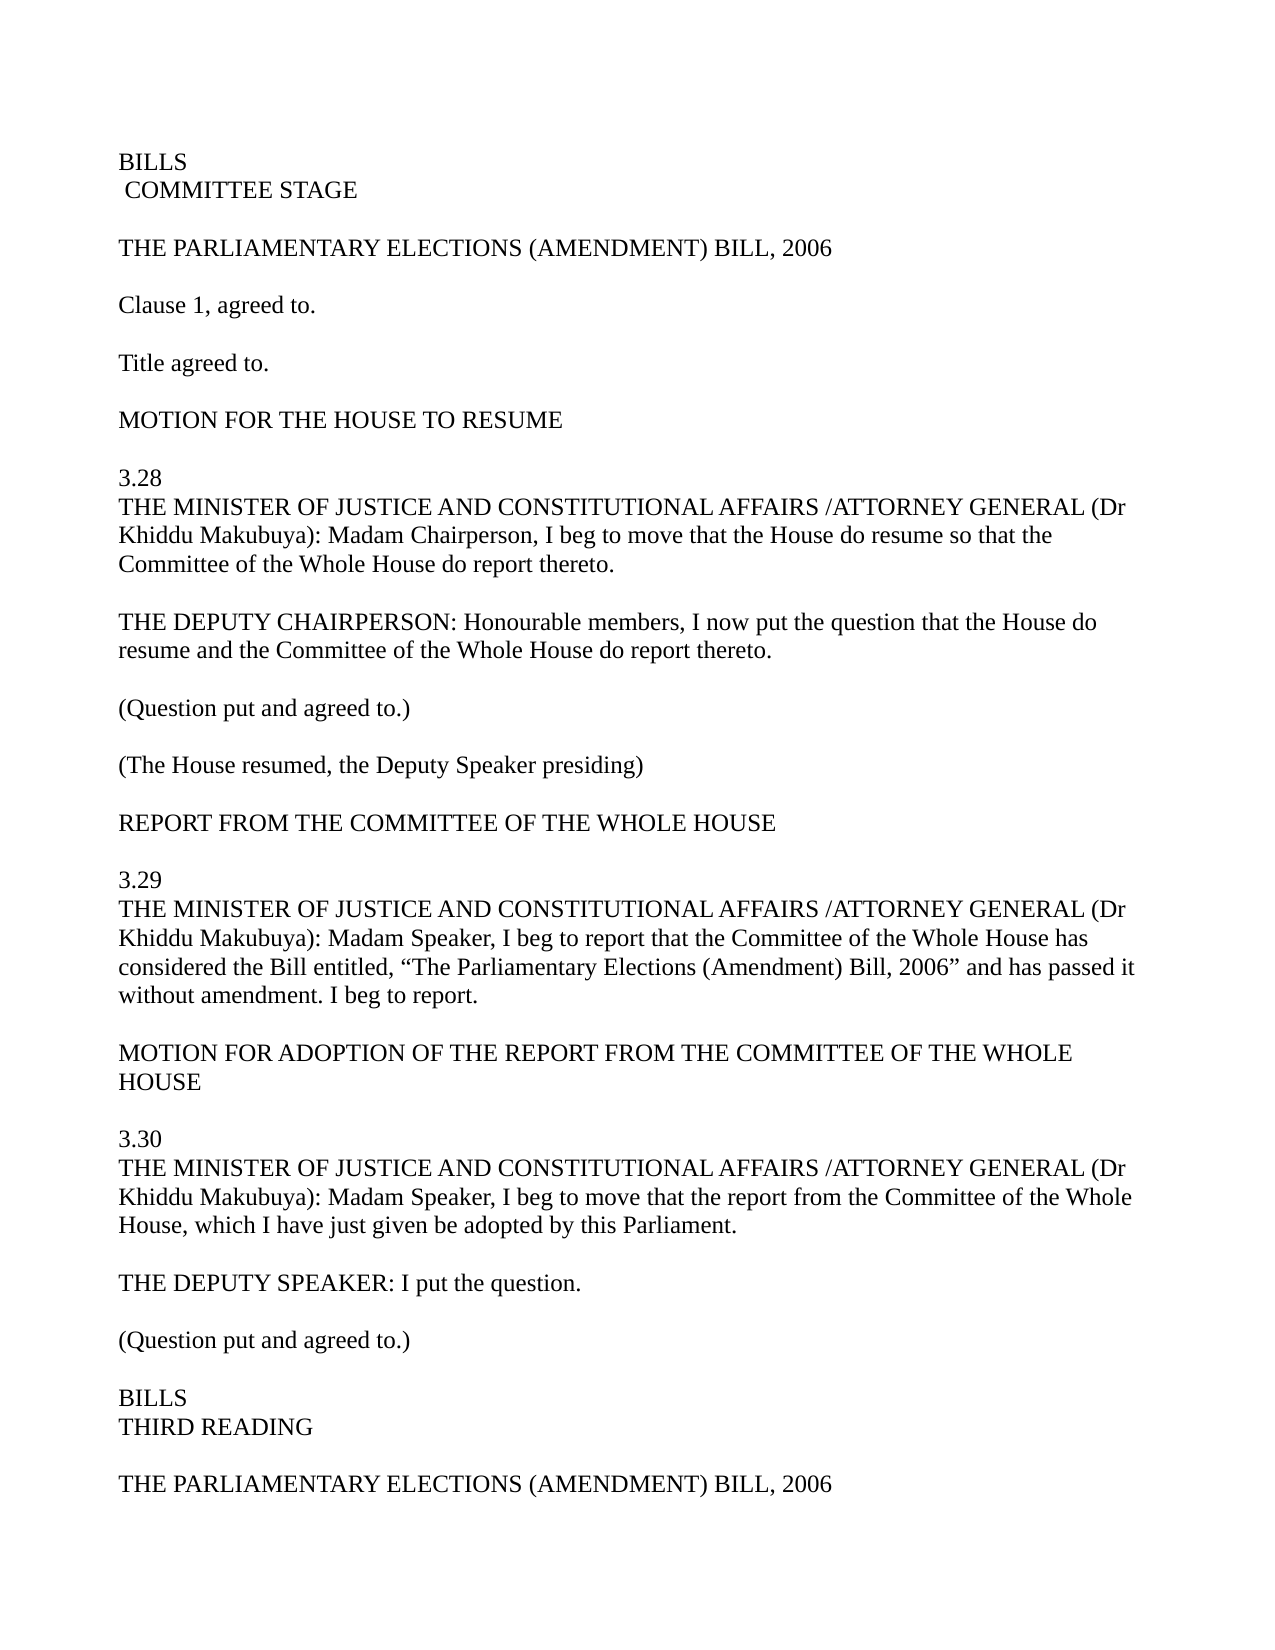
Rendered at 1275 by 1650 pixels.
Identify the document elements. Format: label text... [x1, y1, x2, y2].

text REPORT FROM THE COMMITTEE OF THE WHOLE HOUSE [118, 808, 1157, 837]
text Clause 1, agreed to. [118, 291, 1157, 319]
text Title agreed to. [118, 348, 1157, 377]
text BILLS [118, 147, 1157, 176]
text (Question put and agreed to.) [118, 1326, 1157, 1354]
text MOTION FOR ADOPTION OF THE REPORT FROM THE COMMITTEE OF THE WHOLE HOUSE [118, 1038, 1157, 1096]
text BILLS [118, 1383, 1157, 1412]
text THIRD READING [118, 1412, 1157, 1441]
text THE DEPUTY CHAIRPERSON: Honourable members, I now put the question that the House do resume and the Committee of the Whole House do report thereto. [118, 607, 1157, 664]
text COMMITTEE STAGE [118, 176, 1157, 204]
text THE MINISTER OF JUSTICE AND CONSTITUTIONAL AFFAIRS /ATTORNEY GENERAL (Dr Khiddu Makubuya): Madam Speaker, I beg to report that the Committee of the Whole House has considered the Bill entitled, “The Parliamentary Elections (Amendment) Bill, 2006” and has passed it without amendment. I beg to report. [118, 894, 1157, 1009]
text THE MINISTER OF JUSTICE AND CONSTITUTIONAL AFFAIRS /ATTORNEY GENERAL (Dr Khiddu Makubuya): Madam Chairperson, I beg to move that the House do resume so that the Committee of the Whole House do report thereto. [118, 492, 1157, 578]
text MOTION FOR THE HOUSE TO RESUME [118, 406, 1157, 434]
text (The House resumed, the Deputy Speaker presiding) [118, 751, 1157, 779]
text THE DEPUTY SPEAKER: I put the question. [118, 1268, 1157, 1297]
text (Question put and agreed to.) [118, 693, 1157, 722]
text THE PARLIAMENTARY ELECTIONS (AMENDMENT) BILL, 2006 [118, 233, 1157, 262]
text THE MINISTER OF JUSTICE AND CONSTITUTIONAL AFFAIRS /ATTORNEY GENERAL (Dr Khiddu Makubuya): Madam Speaker, I beg to move that the report from the Committee of the Whole House, which I have just given be adopted by this Parliament. [118, 1153, 1157, 1239]
text 3.28 [118, 463, 1157, 492]
text 3.30 [118, 1124, 1157, 1153]
text 3.29 [118, 866, 1157, 894]
text THE PARLIAMENTARY ELECTIONS (AMENDMENT) BILL, 2006 [118, 1469, 1157, 1498]
